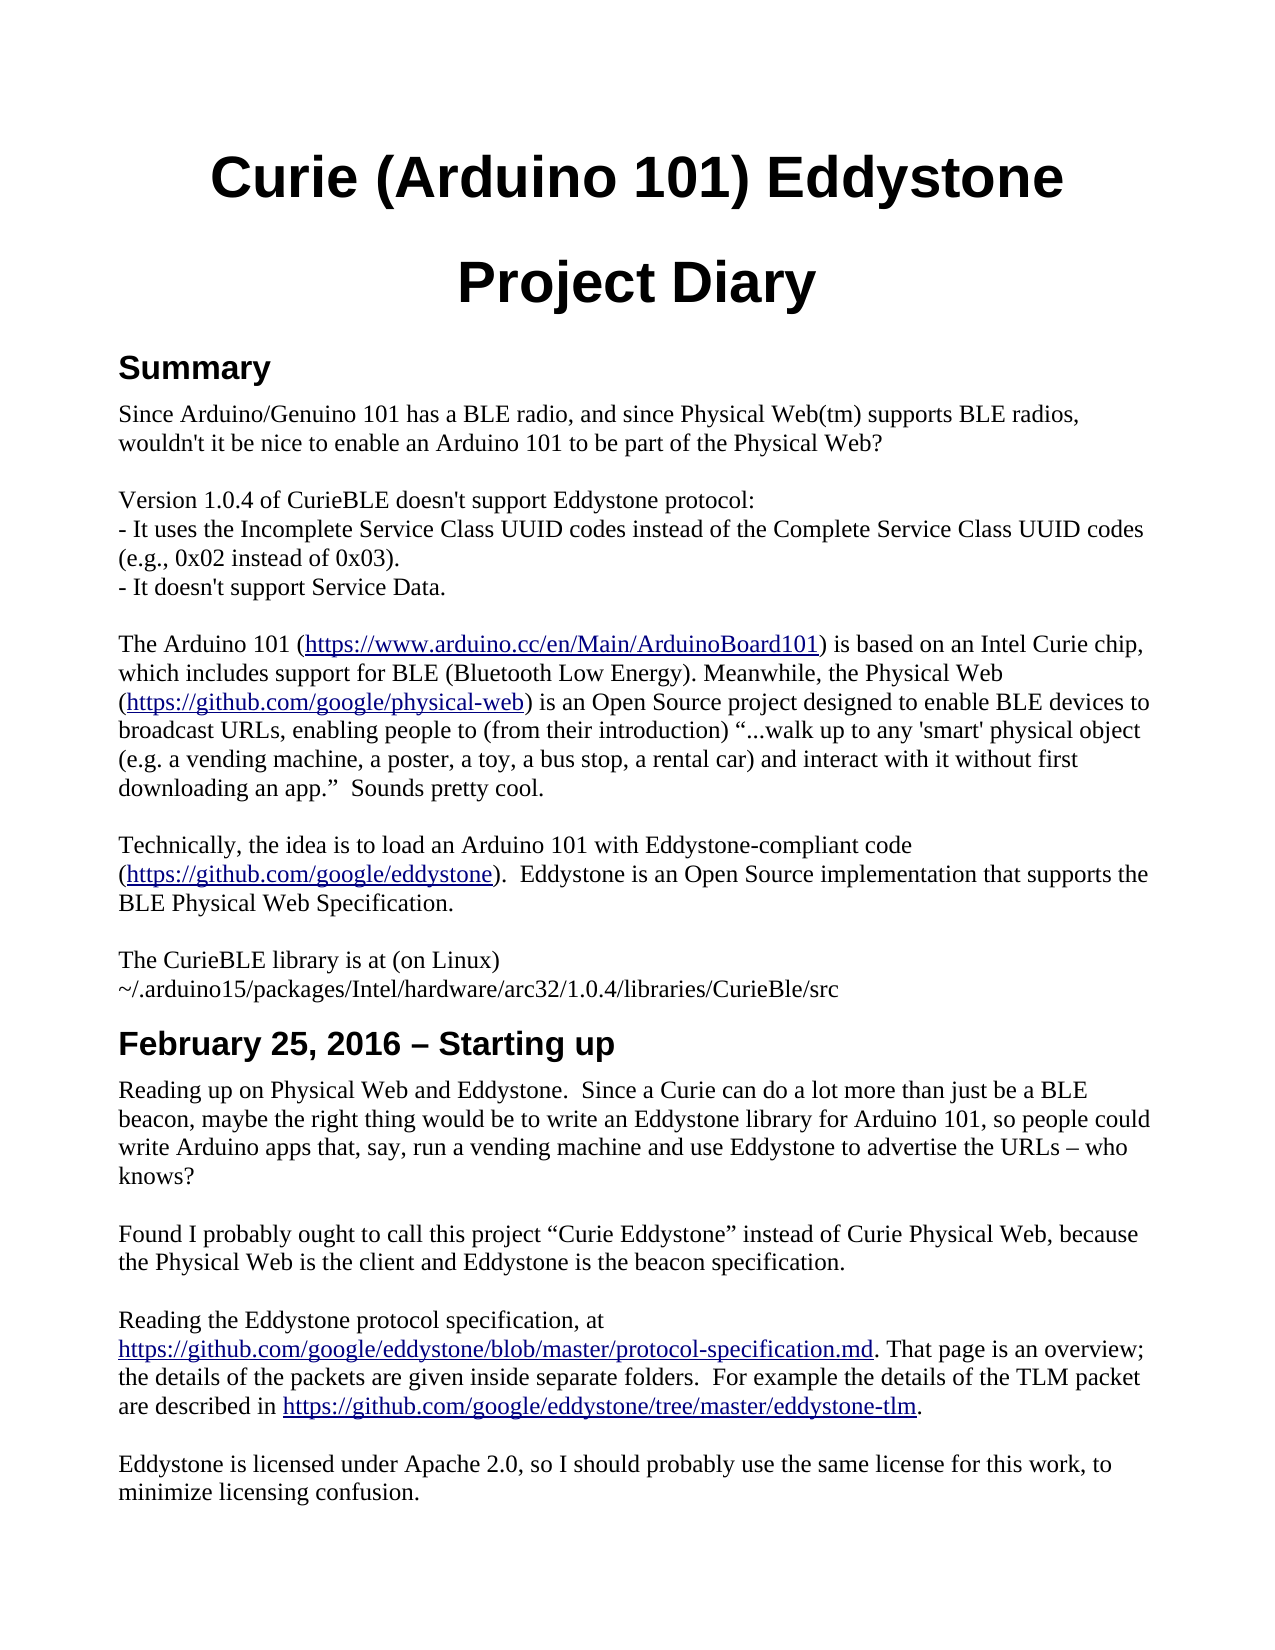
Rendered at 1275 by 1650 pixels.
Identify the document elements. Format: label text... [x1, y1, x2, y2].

text The Arduino 101 (https://www.arduino.cc/en/Main/ArduinoBoard101) is based on an Intel Curie chip, which includes support for BLE (Bluetooth Low Energy). Meanwhile, the Physical Web (https://github.com/google/physical-web) is an Open Source project designed to enable BLE devices to broadcast URLs, enabling people to (from their introduction) “...walk up to any 'smart' physical object (e.g. a vending machine, a poster, a toy, a bus stop, a rental car) and interact with it without first downloading an app.” Sounds pretty cool. [118, 629, 1157, 802]
text Version 1.0.4 of CurieBLE doesn't support Eddystone protocol: [118, 486, 1157, 514]
title Project Diary [118, 248, 1157, 315]
text Technically, the idea is to load an Arduino 101 with Eddystone-compliant code (https://github.com/google/eddystone). Eddystone is an Open Source implementation that supports the BLE Physical Web Specification. [118, 831, 1157, 917]
title Curie (Arduino 101) Eddystone [118, 143, 1157, 210]
text Found I probably ought to call this project “Curie Eddystone” instead of Curie Physical Web, because the Physical Web is the client and Eddystone is the beacon specification. [118, 1219, 1157, 1276]
text - It doesn't support Service Data. [118, 572, 1157, 601]
text Reading up on Physical Web and Eddystone. Since a Curie can do a lot more than just be a BLE beacon, maybe the right thing would be to write an Eddystone library for Arduino 101, so people could write Arduino apps that, say, run a vending machine and use Eddystone to advertise the URLs – who knows? [118, 1075, 1157, 1190]
subtitle February 25, 2016 – Starting up [118, 1024, 1157, 1062]
text - It uses the Incomplete Service Class UUID codes instead of the Complete Service Class UUID codes (e.g., 0x02 instead of 0x03). [118, 514, 1157, 572]
text The CurieBLE library is at (on Linux) ~/.arduino15/packages/Intel/hardware/arc32/1.0.4/libraries/CurieBle/src [118, 946, 1157, 1003]
subtitle Summary [118, 348, 1157, 387]
text Eddystone is licensed under Apache 2.0, so I should probably use the same license for this work, to minimize licensing confusion. [118, 1449, 1157, 1506]
text Reading the Eddystone protocol specification, at https://github.com/google/eddystone/blob/master/protocol-specification.md. That page is an overview; the details of the packets are given inside separate folders. For example the details of the TLM packet are described in https://github.com/google/eddystone/tree/master/eddystone-tlm. [118, 1305, 1157, 1420]
text Since Arduino/Genuino 101 has a BLE radio, and since Physical Web(tm) supports BLE radios, wouldn't it be nice to enable an Arduino 101 to be part of the Physical Web? [118, 399, 1157, 457]
